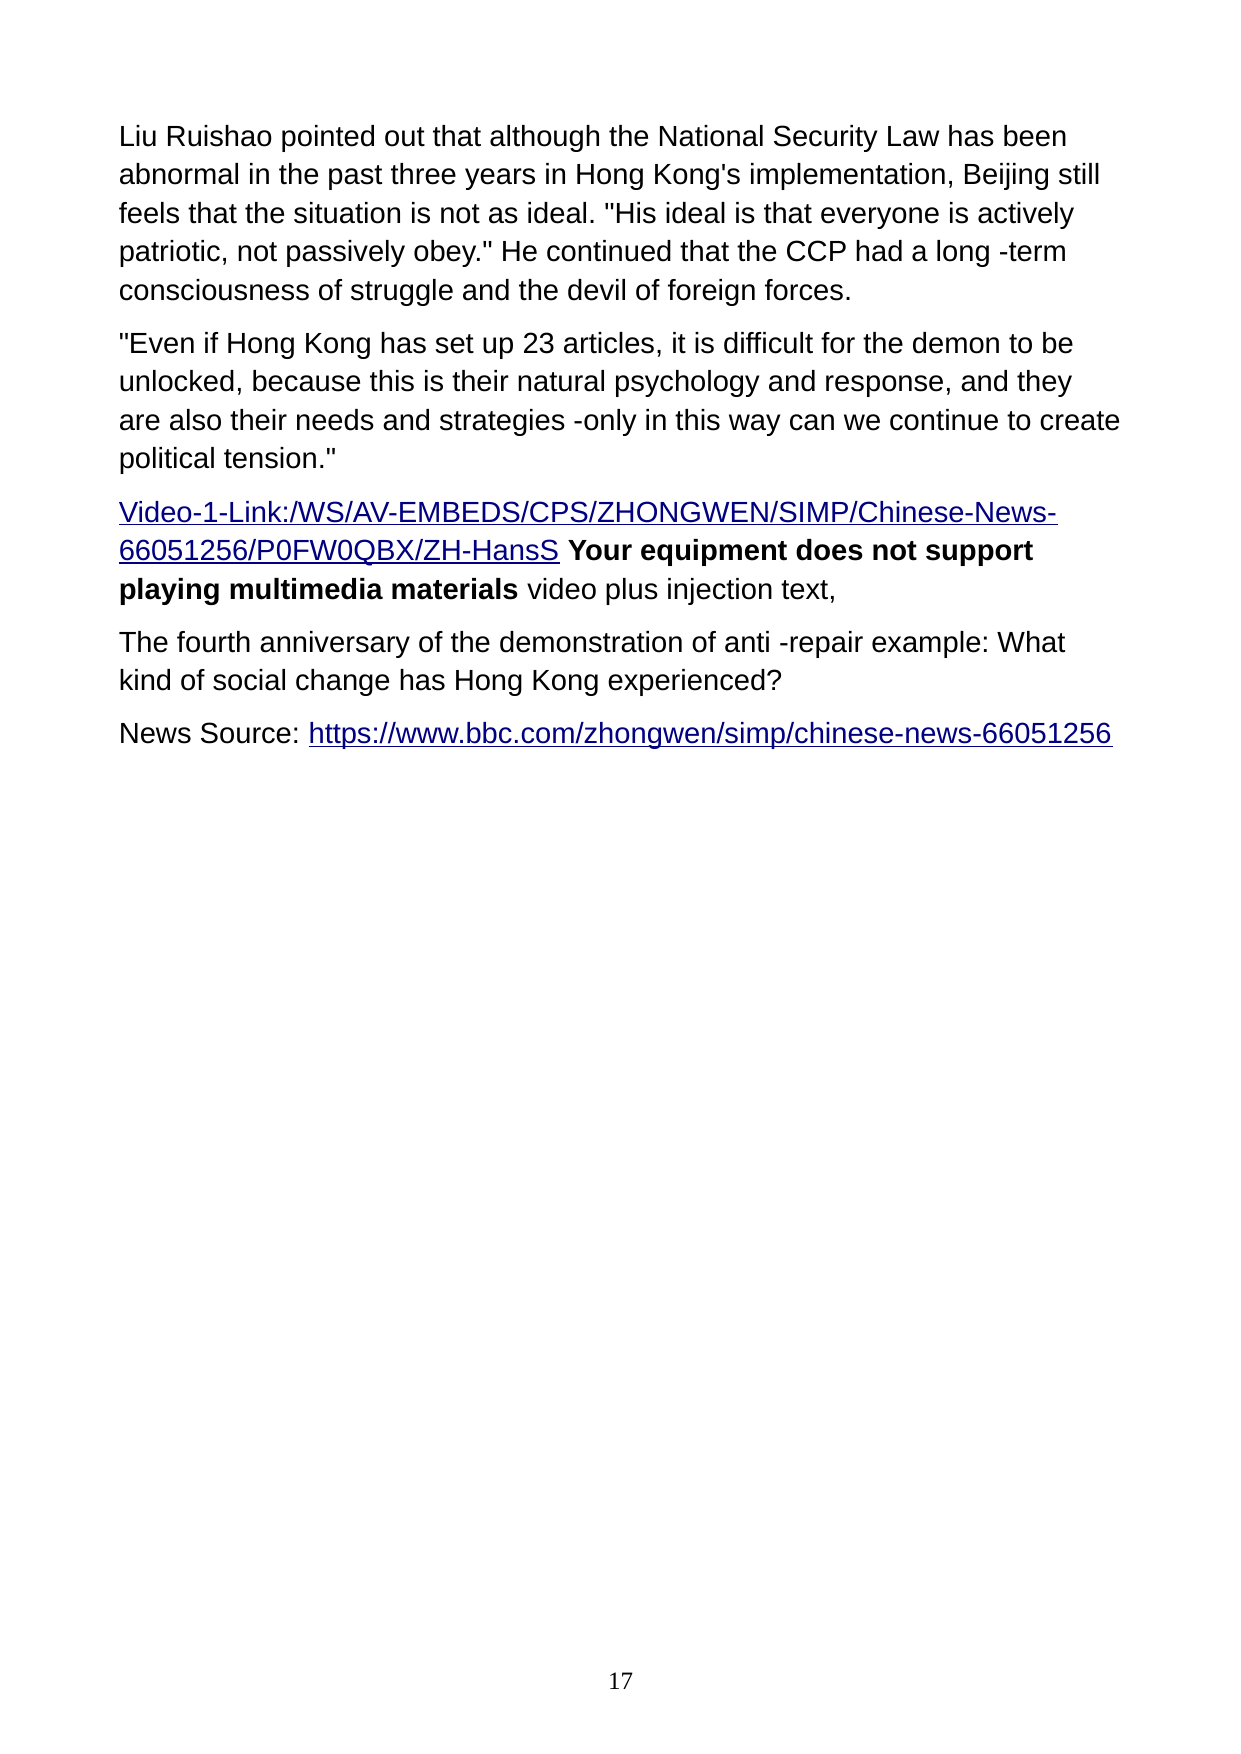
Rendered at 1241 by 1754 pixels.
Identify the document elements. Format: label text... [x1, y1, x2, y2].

text Video-1-Link:/WS/AV-EMBEDS/CPS/ZHONGWEN/SIMP/Chinese-News-66051256/P0FW0QBX/ZH-HansS Your equipment does not support playing multimedia materials video plus injection text, [118, 494, 1122, 605]
text News Source: https://www.bbc.com/zhongwen/simp/chinese-news-66051256 [118, 716, 1122, 750]
text "Even if Hong Kong has set up 23 articles, it is difficult for the demon to be unlocked, because this is their natural psychology and response, and they are also their needs and strategies -only in this way can we continue to create political tension." [118, 326, 1122, 475]
text Liu Ruishao pointed out that although the National Security Law has been abnormal in the past three years in Hong Kong's implementation, Beijing still feels that the situation is not as ideal. "His ideal is that everyone is actively patriotic, not passively obey." He continued that the CCP had a long -term consciousness of struggle and the devil of foreign forces. [118, 118, 1122, 306]
text The fourth anniversary of the demonstration of anti -repair example: What kind of social change has Hong Kong experienced? [118, 625, 1122, 697]
